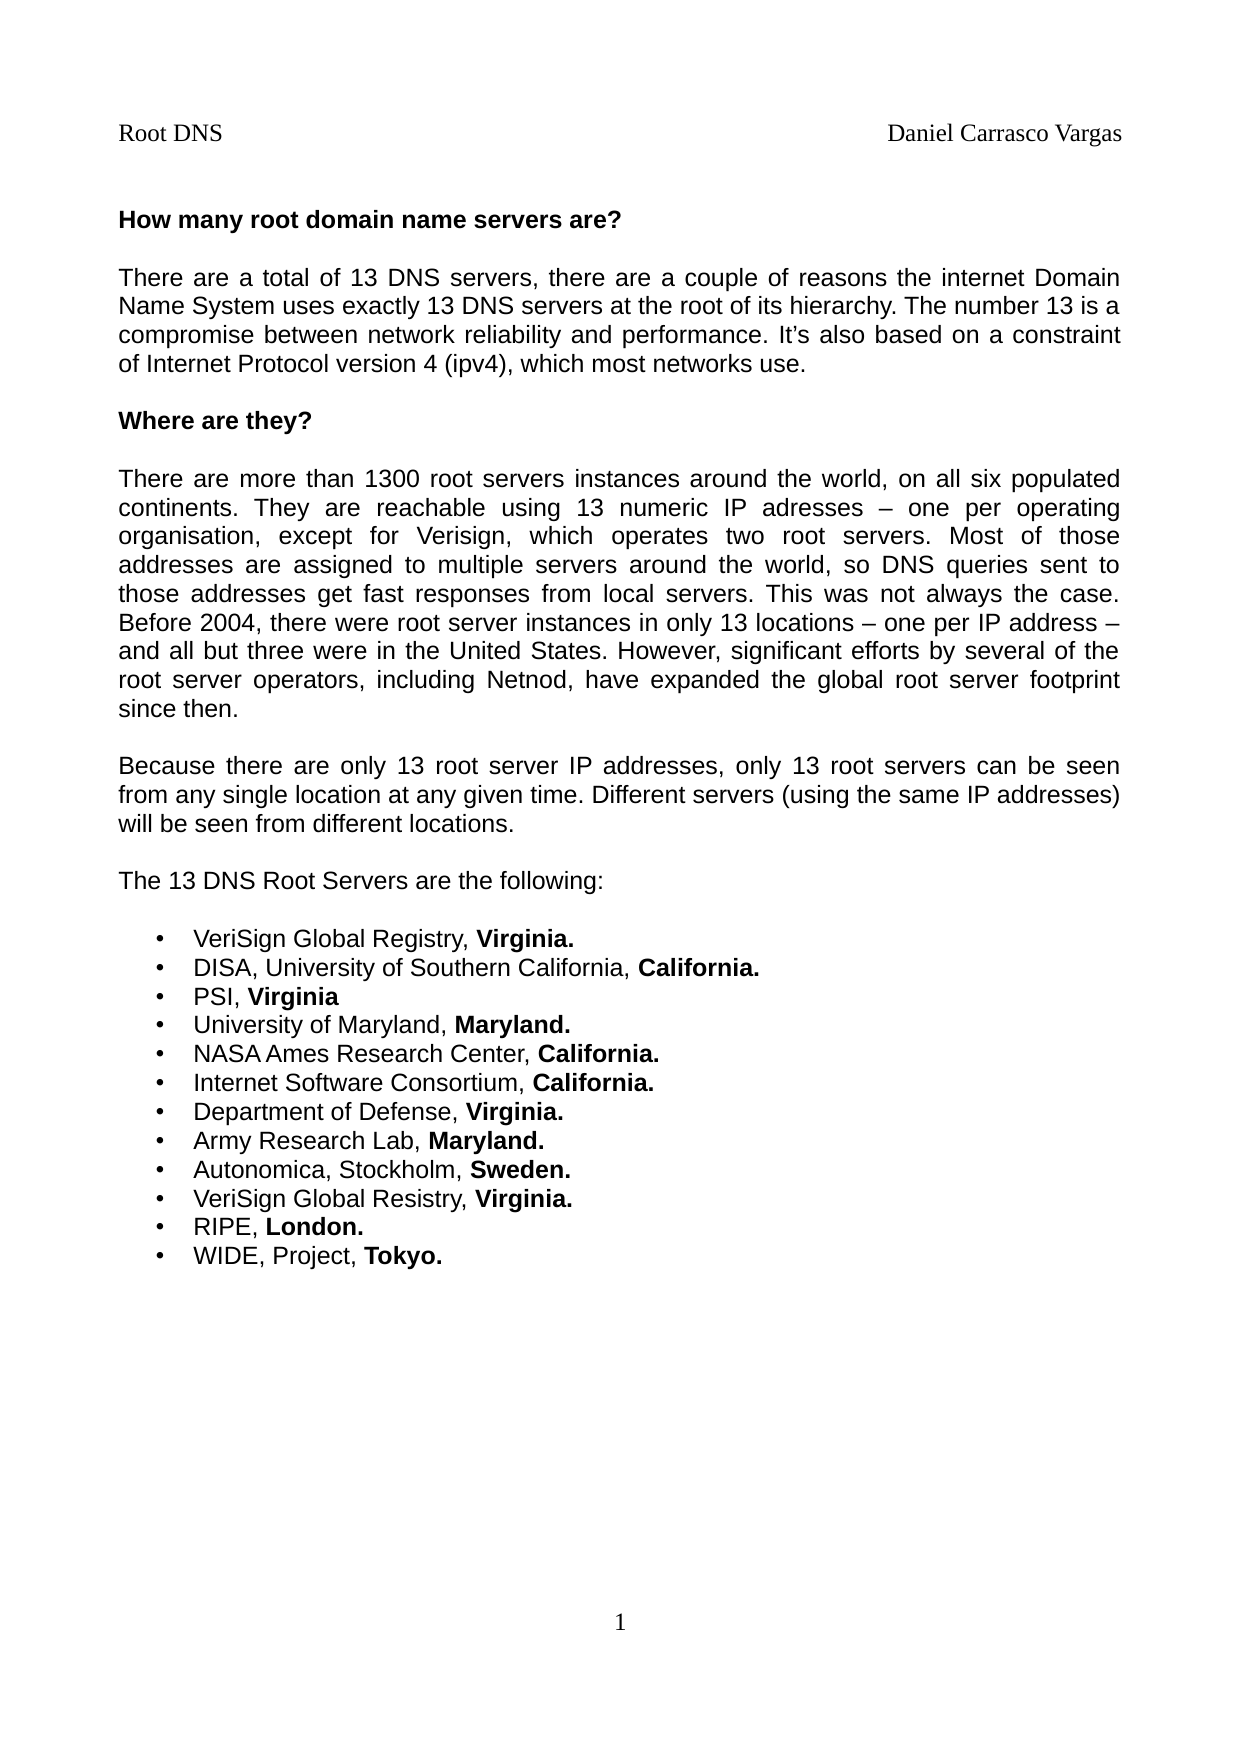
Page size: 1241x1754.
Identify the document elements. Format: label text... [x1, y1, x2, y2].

text There are a total of 13 DNS servers, there are a couple of reasons the internet Domain Name System uses exactly 13 DNS servers at the root of its hierarchy. The number 13 is a compromise between network reliability and performance. It’s also based on a constraint of Internet Protocol version 4 (ipv4), which most networks use. [118, 263, 1122, 378]
list WIDE, Project, Tokyo. [156, 1241, 1122, 1270]
list Department of Defense, Virginia. [156, 1097, 1122, 1126]
list Internet Software Consortium, California. [156, 1068, 1122, 1097]
list PSI, Virginia [156, 982, 1122, 1010]
text Because there are only 13 root server IP addresses, only 13 root servers can be seen from any single location at any given time. Different servers (using the same IP addresses) will be seen from different locations. [118, 751, 1122, 838]
list DISA, University of Southern California, California. [156, 953, 1122, 982]
list VeriSign Global Resistry, Virginia. [156, 1183, 1122, 1212]
list Autonomica, Stockholm, Sweden. [156, 1155, 1122, 1183]
list University of Maryland, Maryland. [156, 1010, 1122, 1039]
list Army Research Lab, Maryland. [156, 1126, 1122, 1155]
list RIPE, London. [156, 1212, 1122, 1241]
list NASA Ames Research Center, California. [156, 1039, 1122, 1068]
list VeriSign Global Registry, Virginia. [156, 924, 1122, 953]
text Where are they? [118, 406, 1122, 435]
text How many root domain name servers are? [118, 205, 1122, 234]
text There are more than 1300 root servers instances around the world, on all six populated continents. They are reachable using 13 numeric IP adresses – one per operating organisation, except for Verisign, which operates two root servers. Most of those addresses are assigned to multiple servers around the world, so DNS queries sent to those addresses get fast responses from local servers. This was not always the case. Before 2004, there were root server instances in only 13 locations – one per IP address – and all but three were in the United States. However, significant efforts by several of the root server operators, including Netnod, have expanded the global root server footprint since then. [118, 464, 1122, 723]
text The 13 DNS Root Servers are the following: [118, 866, 1122, 895]
